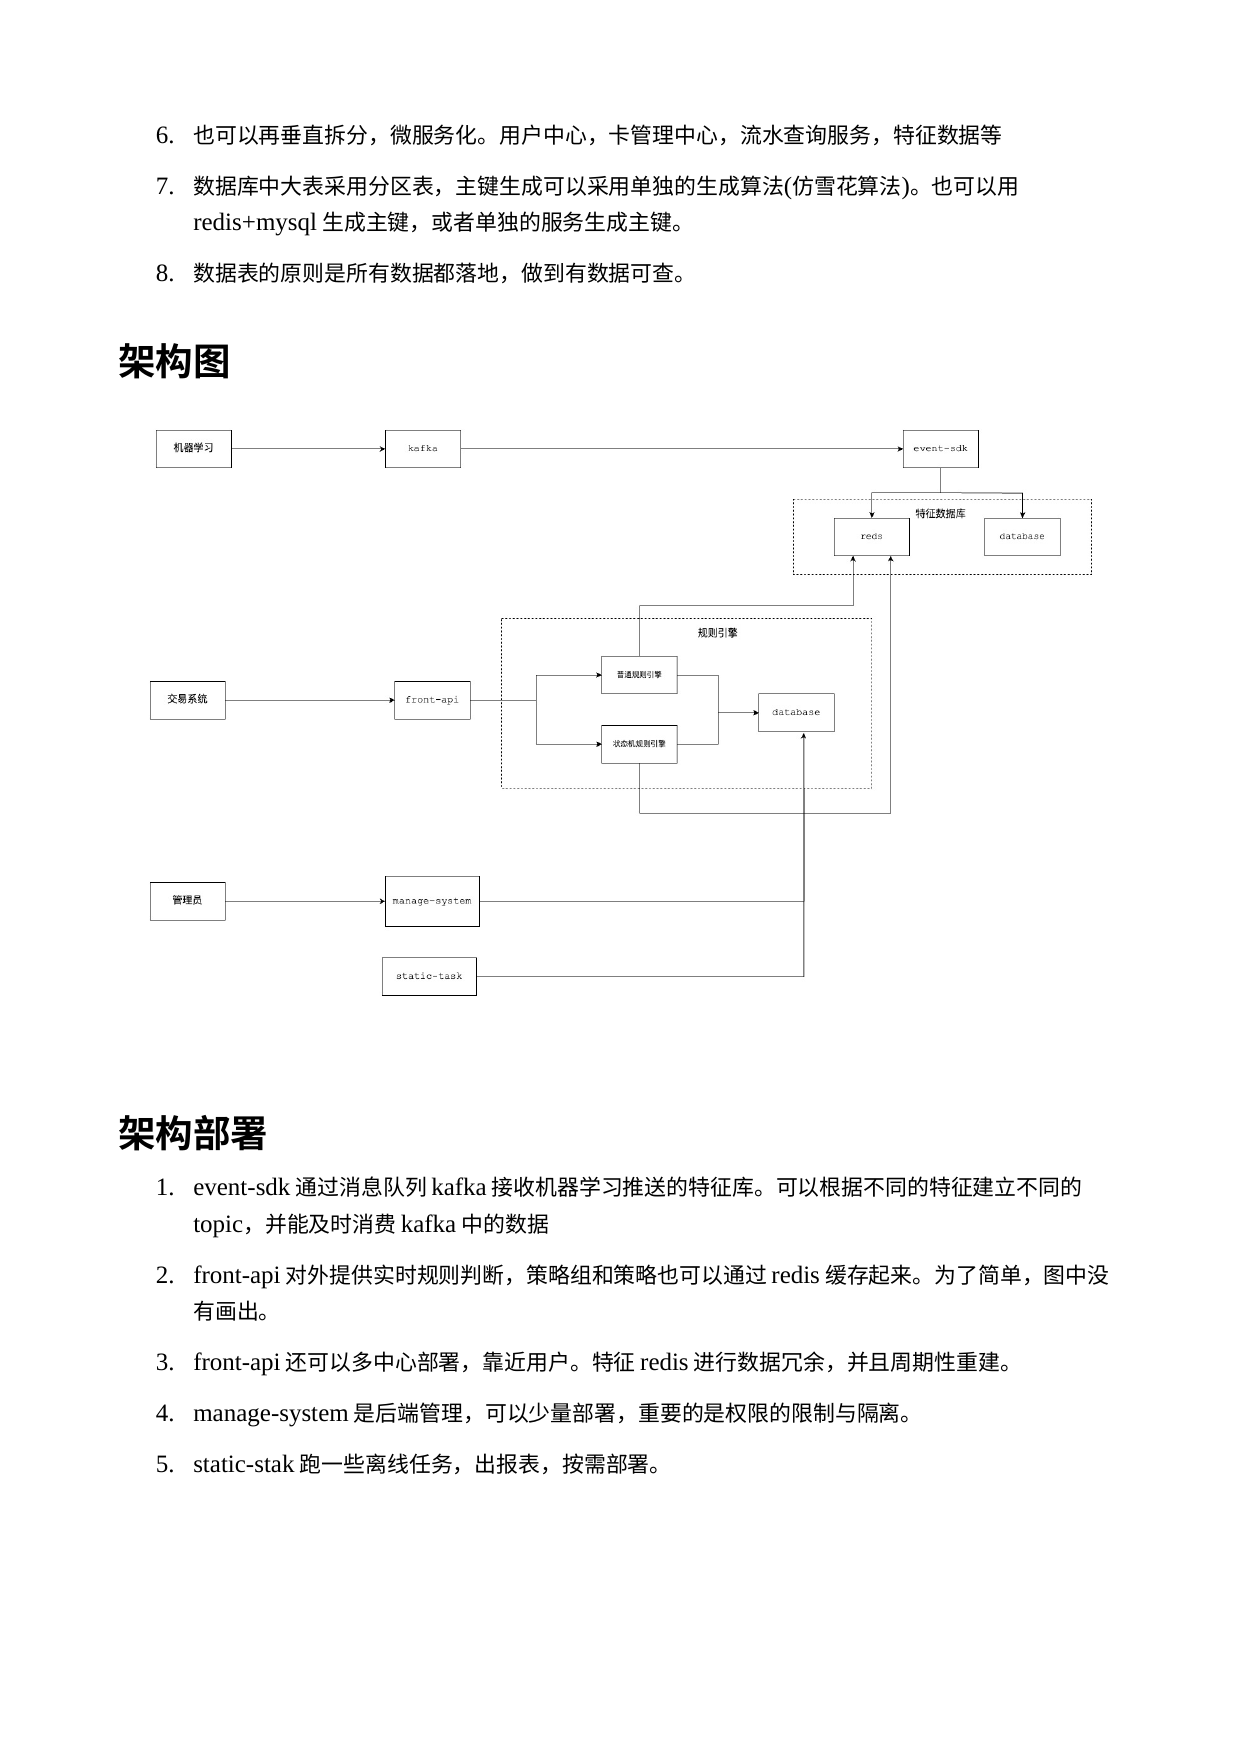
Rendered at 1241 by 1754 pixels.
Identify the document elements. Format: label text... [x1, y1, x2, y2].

list front-api对外提供实时规则判断，策略组和策略也可以通过redis缓存起来。为了简单，图中没有画出。 [156, 1258, 1122, 1326]
list 数据表的原则是所有数据都落地，做到有数据可查。 [156, 256, 1122, 288]
list 数据库中大表采用分区表，主键生成可以采用单独的生成算法(仿雪花算法)。也可以用redis+mysql生成主键，或者单独的服务生成主键。 [156, 169, 1122, 237]
list front-api还可以多中心部署，靠近用户。特征redis进行数据冗余，并且周期性重建。 [156, 1345, 1122, 1377]
picture [118, 399, 1123, 1027]
list manage-system是后端管理，可以少量部署，重要的是权限的限制与隔离。 [156, 1396, 1122, 1427]
list 也可以再垂直拆分，微服务化。用户中心，卡管理中心，流水查询服务，特征数据等 [156, 118, 1122, 150]
subtitle 架构部署 [118, 1103, 1122, 1158]
subtitle 架构图 [118, 332, 1122, 387]
list static-stak跑一些离线任务，出报表，按需部署。 [156, 1447, 1122, 1478]
list event-sdk通过消息队列kafka接收机器学习推送的特征库。可以根据不同的特征建立不同的topic，并能及时消费kafka中的数据 [156, 1170, 1122, 1238]
